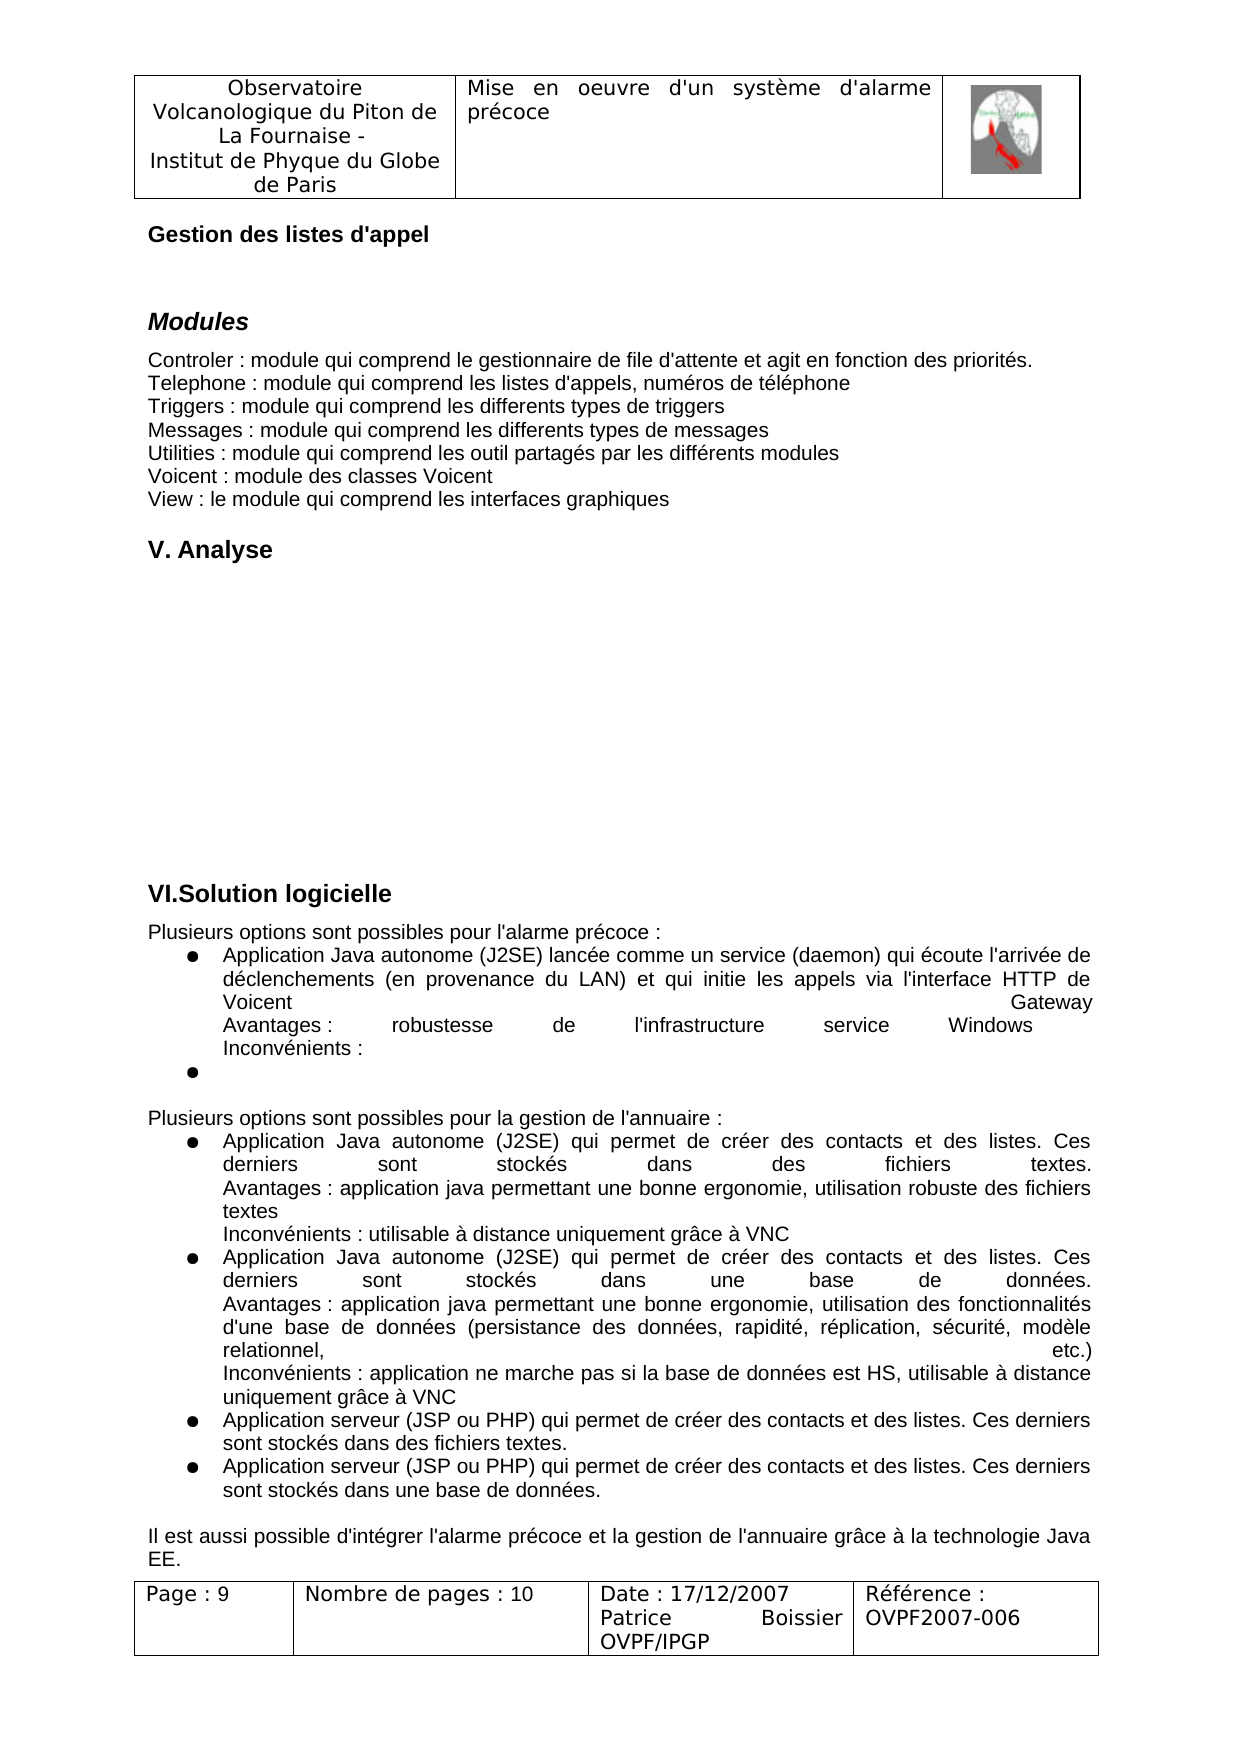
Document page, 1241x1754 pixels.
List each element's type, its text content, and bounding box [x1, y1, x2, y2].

text Voicent : module des classes Voicent [148, 464, 1092, 488]
text Triggers : module qui comprend les differents types de triggers [148, 395, 1092, 418]
text Controler : module qui comprend le gestionnaire de file d'attente et agit en fonction des priorités. [148, 348, 1092, 372]
text Plusieurs options sont possibles pour l'alarme précoce : [148, 921, 1092, 944]
subtitle Solution logicielle [148, 880, 1092, 908]
subtitle Gestion des listes d'appel [148, 222, 1092, 247]
list Application Java autonome (J2SE) qui permet de créer des contacts et des listes. Ces derniers sont stockés dans des fichiers textes. Avantages : application java permettant une bonne ergonomie, utilisation robuste des fichiers textes Inconvénients : utilisable à distance uniquement grâce à VNC [185, 1130, 1092, 1246]
list Application serveur (JSP ou PHP) qui permet de créer des contacts et des listes. Ces derniers sont stockés dans des fichiers textes. [185, 1408, 1092, 1455]
list Application Java autonome (J2SE) lancée comme un service (daemon) qui écoute l'arrivée de déclenchements (en provenance du LAN) et qui initie les appels via l'interface HTTP de Voicent Gateway Avantages : robustesse de l'infrastructure service Windows Inconvénients : [185, 944, 1092, 1060]
picture [970, 85, 1042, 174]
subtitle Analyse [148, 536, 1092, 564]
text View : le module qui comprend les interfaces graphiques [148, 488, 1092, 511]
text Messages : module qui comprend les differents types de messages [148, 418, 1092, 441]
text Plusieurs options sont possibles pour la gestion de l'annuaire : [148, 1106, 1092, 1130]
text Telephone : module qui comprend les listes d'appels, numéros de téléphone [148, 372, 1092, 395]
list Application serveur (JSP ou PHP) qui permet de créer des contacts et des listes. Ces derniers sont stockés dans une base de données. [185, 1455, 1092, 1501]
subtitle Modules [148, 308, 1092, 336]
list Application Java autonome (J2SE) qui permet de créer des contacts et des listes. Ces derniers sont stockés dans une base de données. Avantages : application java permettant une bonne ergonomie, utilisation des fonctionnalités d'une base de données (persistance des données, rapidité, réplication, sécurité, modèle relationnel, etc.) Inconvénients : application ne marche pas si la base de données est HS, utilisable à distance uniquement grâce à VNC [185, 1246, 1092, 1408]
text Utilities : module qui comprend les outil partagés par les différents modules [148, 441, 1092, 464]
text Il est aussi possible d'intégrer l'alarme précoce et la gestion de l'annuaire grâce à la technologie Java EE. [148, 1524, 1092, 1571]
